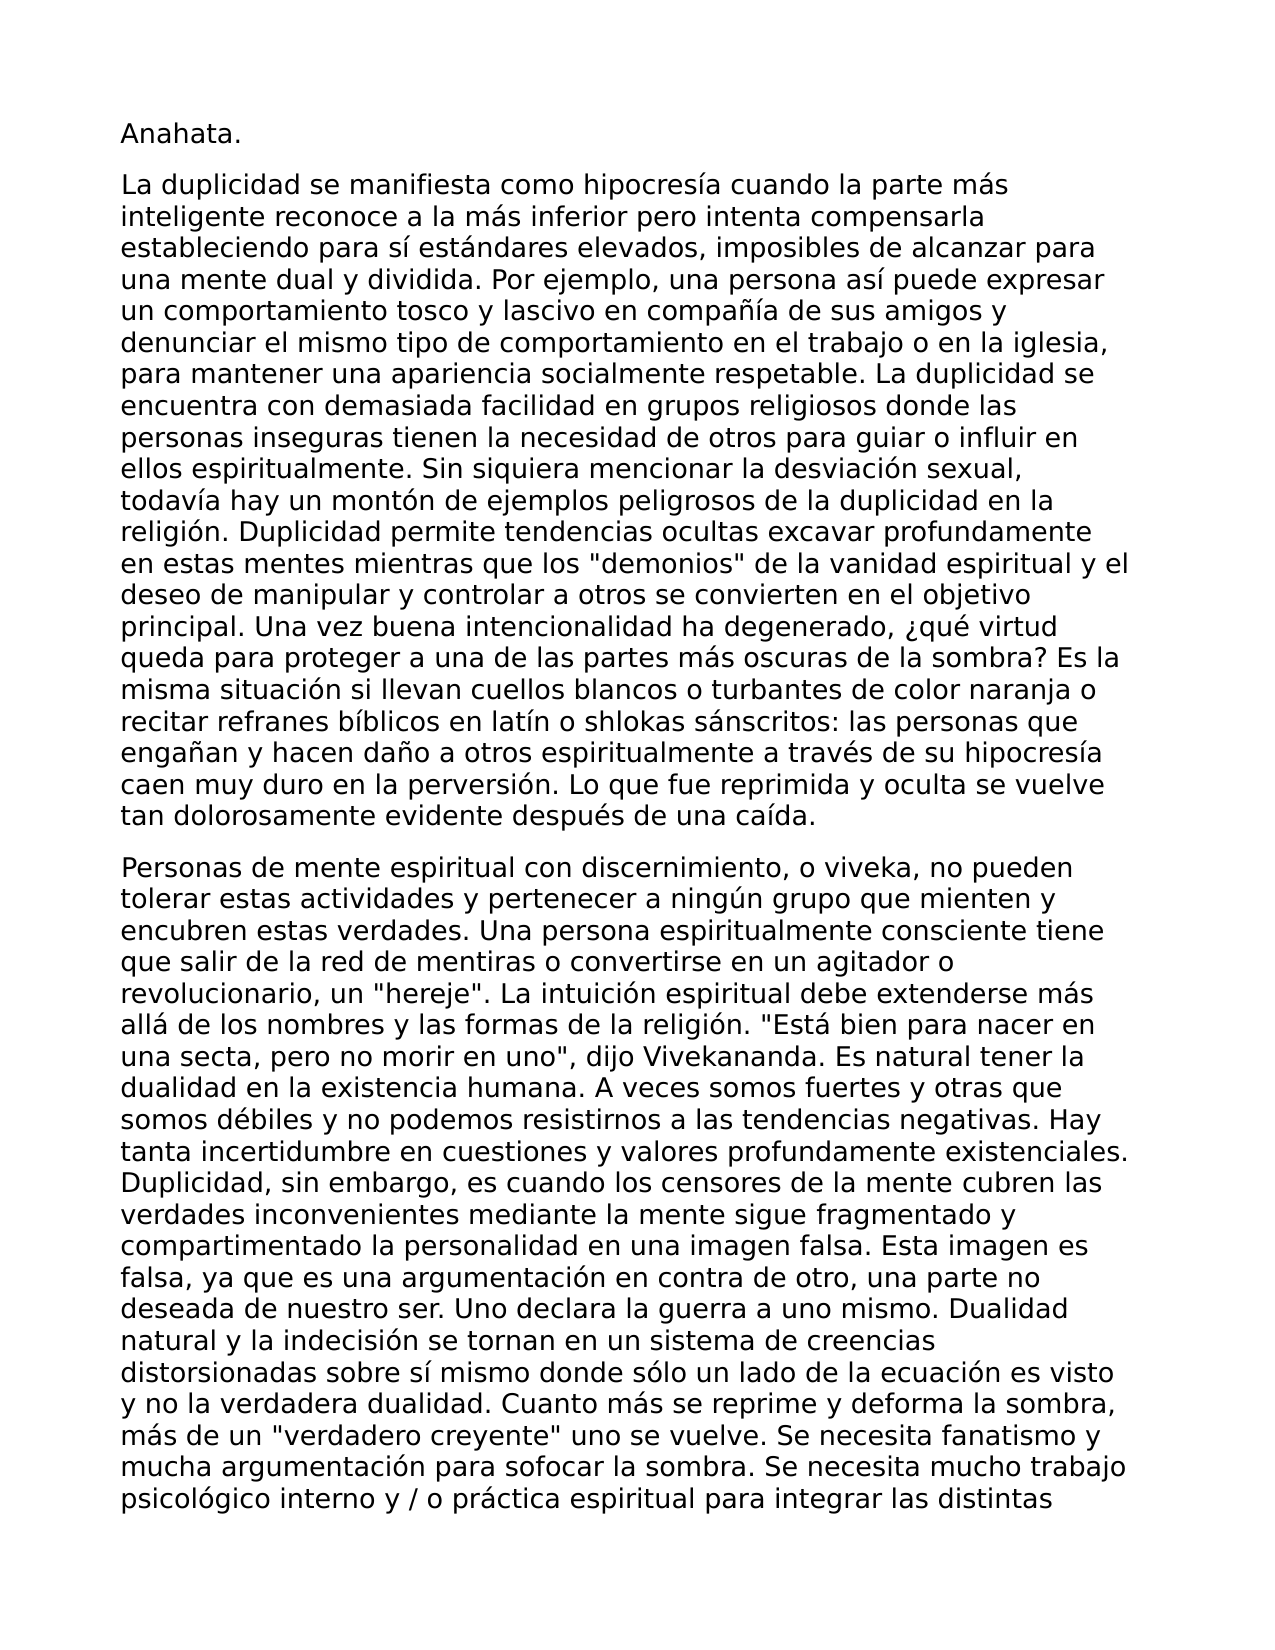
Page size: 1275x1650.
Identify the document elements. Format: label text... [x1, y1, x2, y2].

text Anahata. [120, 118, 1132, 150]
text La duplicidad se manifiesta como hipocresía cuando la parte más inteligente reconoce a la más inferior pero intenta compensarla estableciendo para sí estándares elevados, imposibles de alcanzar para una mente dual y dividida. Por ejemplo, una persona así puede expresar un comportamiento tosco y lascivo en compañía de sus amigos y denunciar el mismo tipo de comportamiento en el trabajo o en la iglesia, para mantener una apariencia socialmente respetable. La duplicidad se encuentra con demasiada facilidad en grupos religiosos donde las personas inseguras tienen la necesidad de otros para guiar o influir en ellos espiritualmente. Sin siquiera mencionar la desviación sexual, todavía hay un montón de ejemplos peligrosos de la duplicidad en la religión. Duplicidad permite tendencias ocultas excavar profundamente en estas mentes mientras que los "demonios" de la vanidad espiritual y el deseo de manipular y controlar a otros se convierten en el objetivo principal. Una vez buena intencionalidad ha degenerado, ¿qué virtud queda para proteger a una de las partes más oscuras de la sombra? Es la misma situación si llevan cuellos blancos o turbantes de color naranja o recitar refranes bíblicos en latín o shlokas sánscritos: las personas que engañan y hacen daño a otros espiritualmente a través de su hipocresía caen muy duro en la perversión. Lo que fue reprimida y oculta se vuelve tan dolorosamente evidente después de una caída. [120, 169, 1132, 832]
text Personas de mente espiritual con discernimiento, o viveka, no pueden tolerar estas actividades y pertenecer a ningún grupo que mienten y encubren estas verdades. Una persona espiritualmente consciente tiene que salir de la red de mentiras o convertirse en un agitador o revolucionario, un "hereje". La intuición espiritual debe extenderse más allá de los nombres y las formas de la religión. "Está bien para nacer en una secta, pero no morir en uno", dijo Vivekananda. Es natural tener la dualidad en la existencia humana. A veces somos fuertes y otras que somos débiles y no podemos resistirnos a las tendencias negativas. Hay tanta incertidumbre en cuestiones y valores profundamente existenciales. Duplicidad, sin embargo, es cuando los censores de la mente cubren las verdades inconvenientes mediante la mente sigue fragmentado y compartimentado la personalidad en una imagen falsa. Esta imagen es falsa, ya que es una argumentación en contra de otro, una parte no deseada de nuestro ser. Uno declara la guerra a uno mismo. Dualidad natural y la indecisión se tornan en un sistema de creencias distorsionadas sobre sí mismo donde sólo un lado de la ecuación es visto y no la verdadera dualidad. Cuanto más se reprime y deforma la sombra, más de un "verdadero creyente" uno se vuelve. Se necesita fanatismo y mucha argumentación para sofocar la sombra. Se necesita mucho trabajo psicológico interno y / o práctica espiritual para integrar las distintas [120, 852, 1132, 1515]
